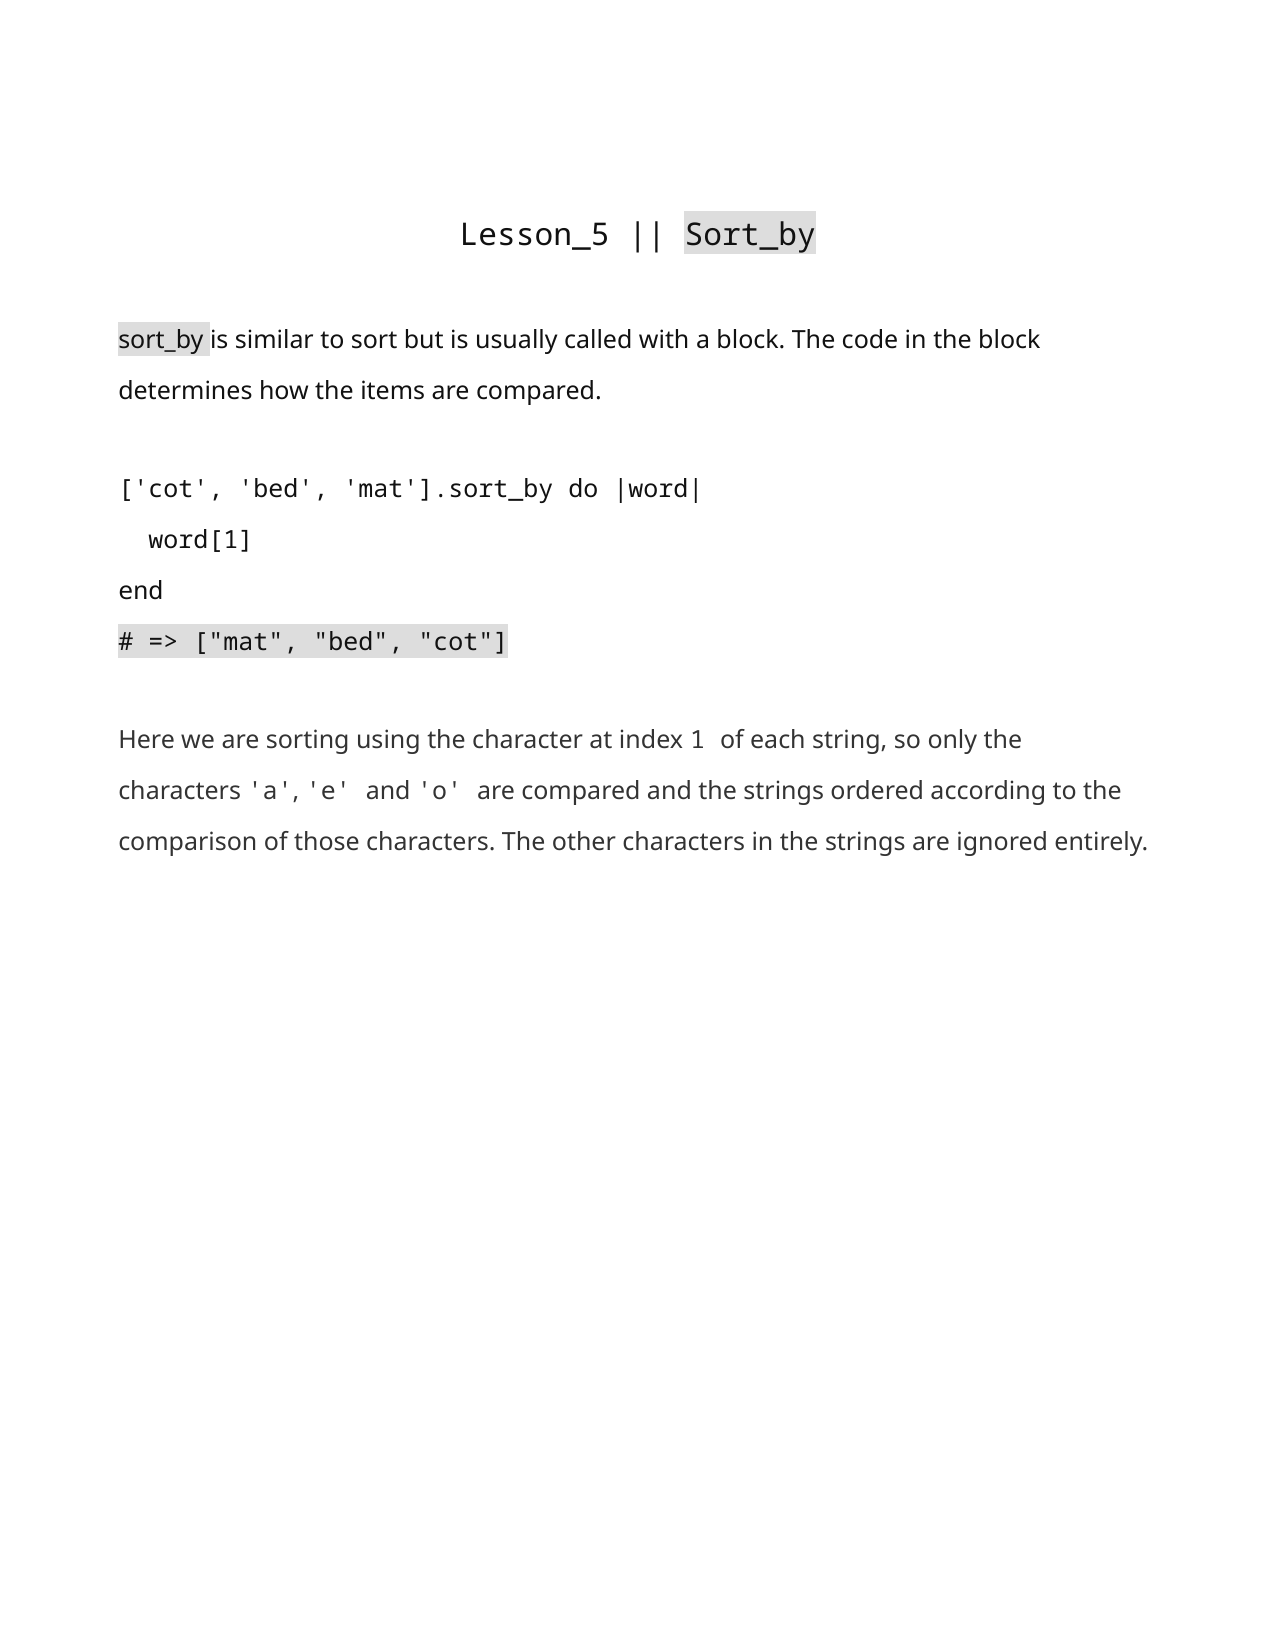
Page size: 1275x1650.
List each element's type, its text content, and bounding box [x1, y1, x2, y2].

text # => ["mat", "bed", "cot"] [118, 624, 1157, 658]
text word[1] [118, 522, 1157, 556]
text sort_by is similar to sort but is usually called with a block. The code in the block determines how the items are compared. [118, 322, 1157, 407]
text end [118, 573, 1157, 607]
text Here we are sorting using the character at index 1 of each string, so only the characters 'a', 'e' and 'o' are compared and the strings ordered according to the comparison of those characters. The other characters in the strings are ignored entirely. [118, 722, 1157, 858]
text ['cot', 'bed', 'mat'].sort_by do |word| [118, 471, 1157, 505]
text Lesson_5 || Sort_by [118, 211, 1157, 254]
